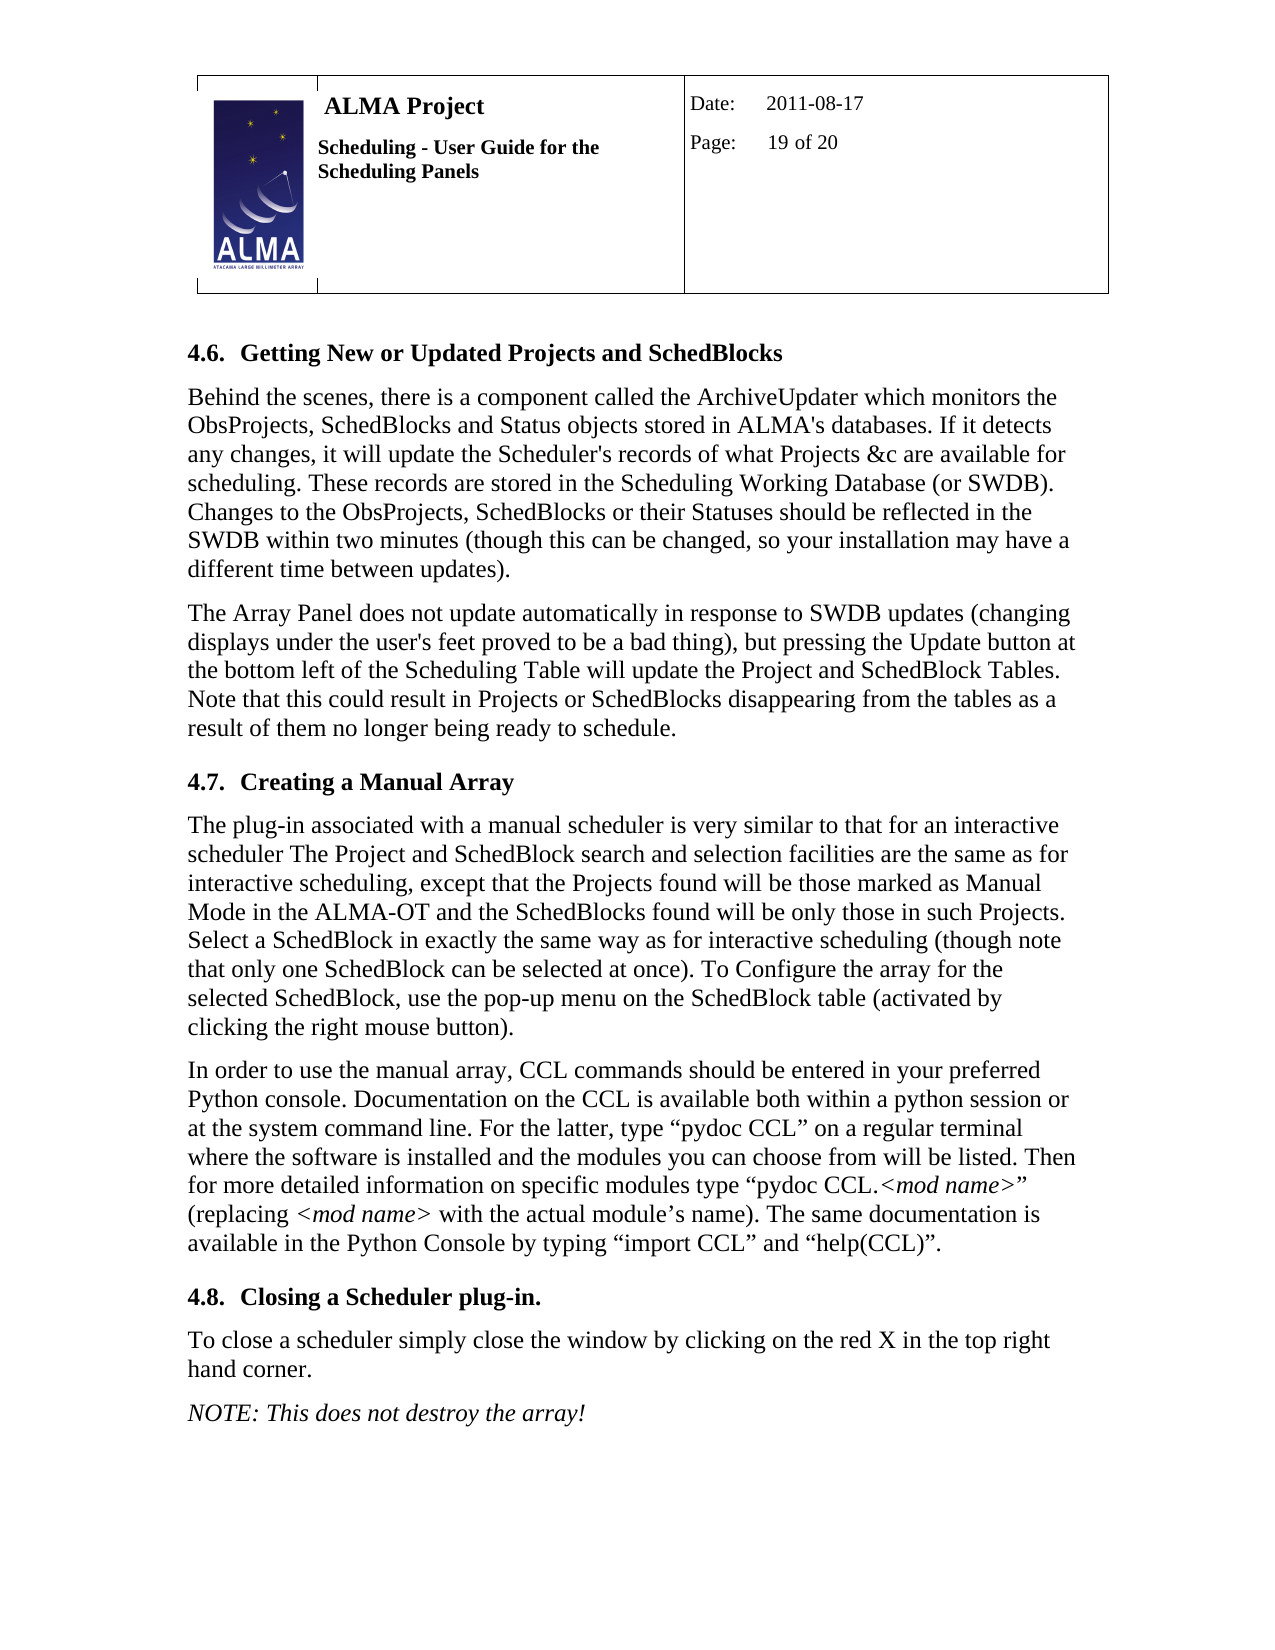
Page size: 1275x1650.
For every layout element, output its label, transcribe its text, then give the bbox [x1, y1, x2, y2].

text The Array Panel does not update automatically in response to SWDB updates (changing displays under the user's feet proved to be a bad thing), but pressing the Update button at the bottom left of the Scheduling Table will update the Project and SchedBlock Tables. Note that this could result in Projects or SchedBlocks disappearing from the tables as a result of them no longer being ready to schedule. [187, 598, 1087, 742]
text In order to use the manual array, CCL commands should be entered in your preferred Python console. Documentation on the CCL is available both within a python session or at the system command line. For the latter, type “pydoc CCL” on a regular terminal where the software is installed and the modules you can choose from will be listed. Then for more detailed information on specific modules type “pydoc CCL.<mod name>” (replacing <mod name> with the actual module’s name). The same documentation is available in the Python Console by typing “import CCL” and “help(CCL)”. [187, 1056, 1087, 1257]
text Behind the scenes, there is a component called the ArchiveUpdater which monitors the ObsProjects, SchedBlocks and Status objects stored in ALMA's databases. If it detects any changes, it will update the Scheduler's records of what Projects &c are available for scheduling. These records are stored in the Scheduling Working Database (or SWDB). Changes to the ObsProjects, SchedBlocks or their Statuses should be reflected in the SWDB within two minutes (though this can be changed, so your installation may have a different time between updates). [187, 382, 1087, 583]
subtitle Creating a Manual Array [187, 767, 1087, 796]
subtitle Getting New or Updated Projects and SchedBlocks [187, 338, 1087, 367]
text NOTE: This does not destroy the array! [187, 1398, 1087, 1427]
picture [213, 100, 304, 270]
subtitle Closing a Scheduler plug-in. [187, 1282, 1087, 1311]
text To close a scheduler simply close the window by clicking on the red X in the top right hand corner. [187, 1326, 1087, 1383]
text The plug-in associated with a manual scheduler is very similar to that for an interactive scheduler The Project and SchedBlock search and selection facilities are the same as for interactive scheduling, except that the Projects found will be those marked as Manual Mode in the ALMA-OT and the SchedBlocks found will be only those in such Projects. Select a SchedBlock in exactly the same way as for interactive scheduling (though note that only one SchedBlock can be selected at once). To Configure the array for the selected SchedBlock, use the pop-up menu on the SchedBlock table (activated by clicking the right mouse button). [187, 811, 1087, 1041]
